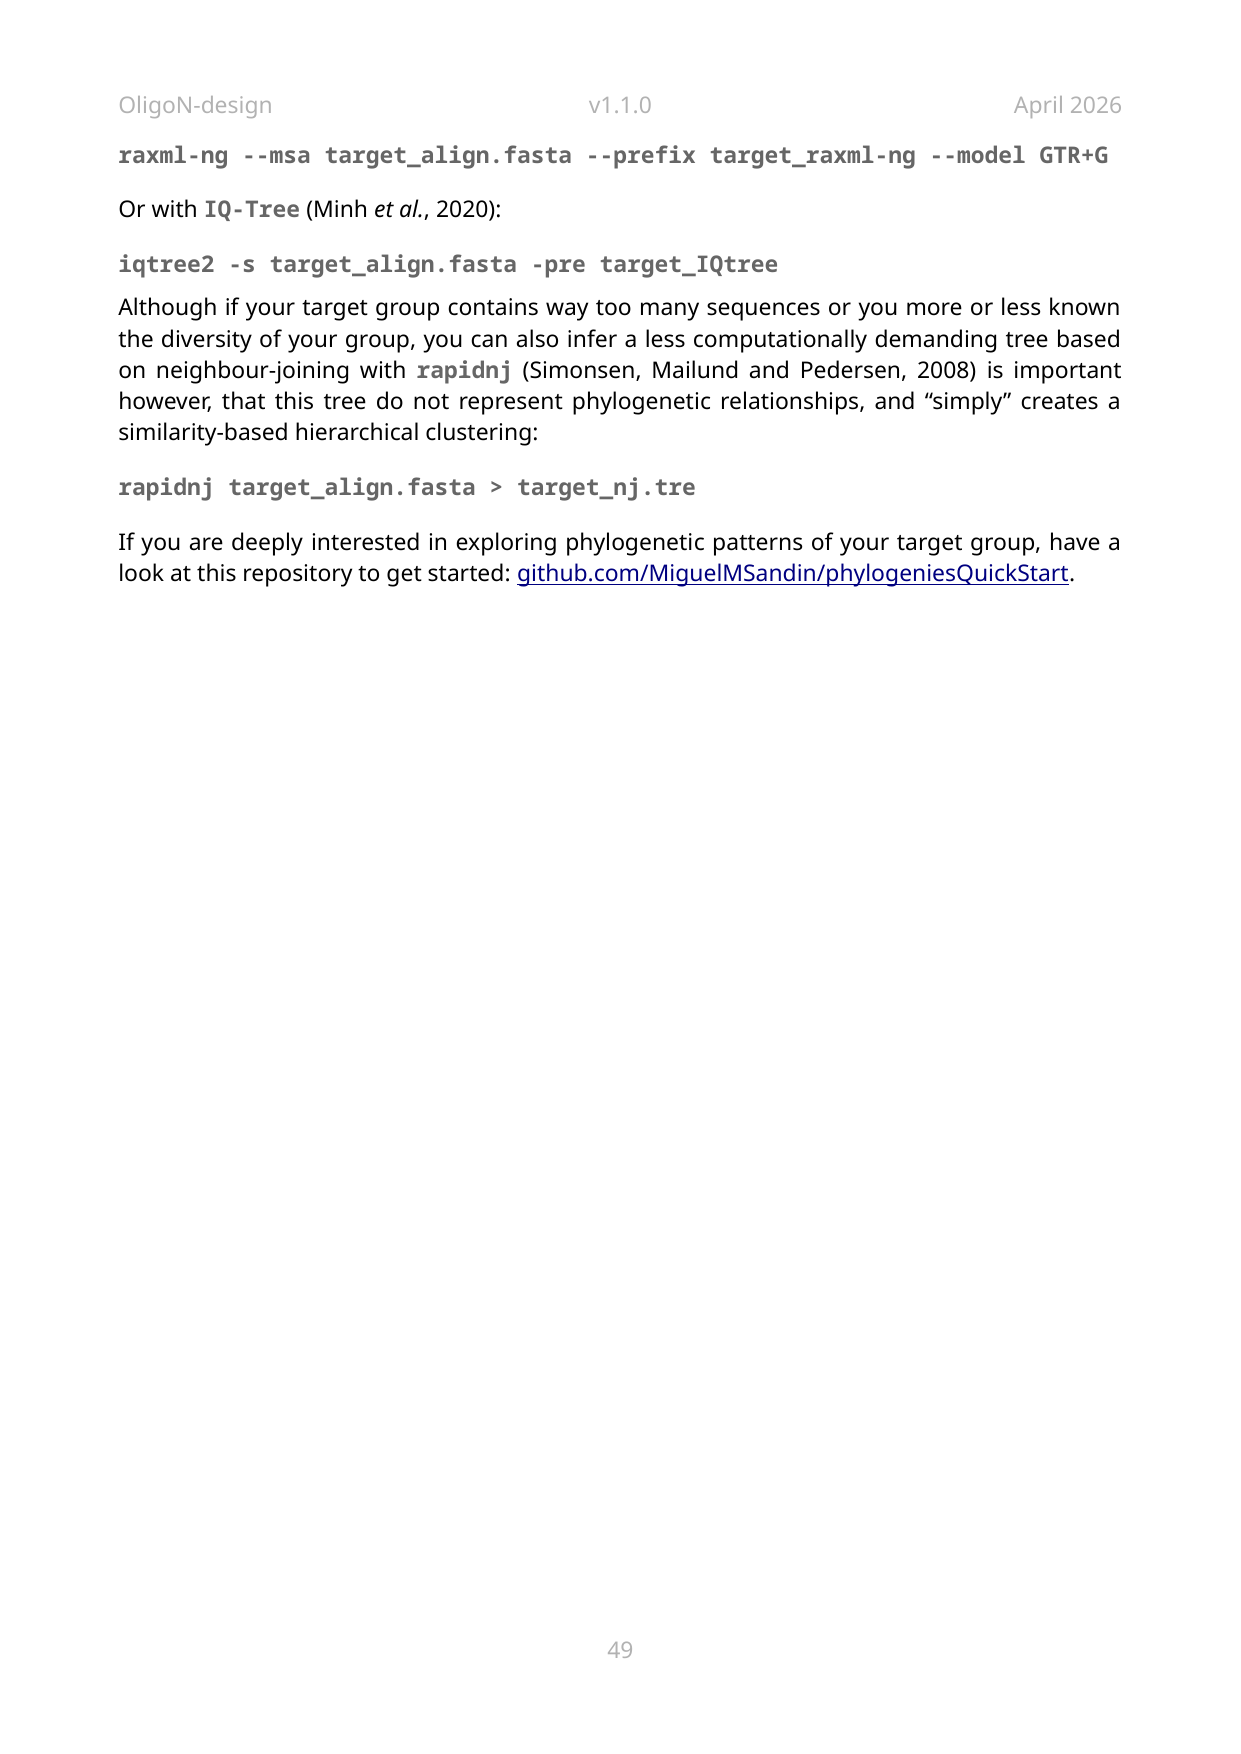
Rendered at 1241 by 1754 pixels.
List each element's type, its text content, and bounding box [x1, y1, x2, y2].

text raxml-ng --msa target_align.fasta --prefix target_raxml-ng --model GTR+G [118, 139, 1122, 170]
text iqtree2 -s target_align.fasta -pre target_IQtree [118, 248, 1122, 279]
text If you are deeply interested in exploring phylogenetic patterns of your target group, have a look at this repository to get started: github.com/MiguelMSandin/phylogeniesQuickStart. [118, 526, 1122, 588]
text rapidnj target_align.fasta > target_nj.tre [118, 471, 1122, 502]
text Or with IQ-Tree (Minh et al., 2020): [118, 193, 1122, 225]
text Although if your target group contains way too many sequences or you more or less known the diversity of your group, you can also infer a less computationally demanding tree based on neighbour-joining with rapidnj (Simonsen, Mailund and Pedersen, 2008) is important however, that this tree do not represent phylogenetic relationships, and “simply” creates a similarity-based hierarchical clustering: [118, 291, 1122, 447]
